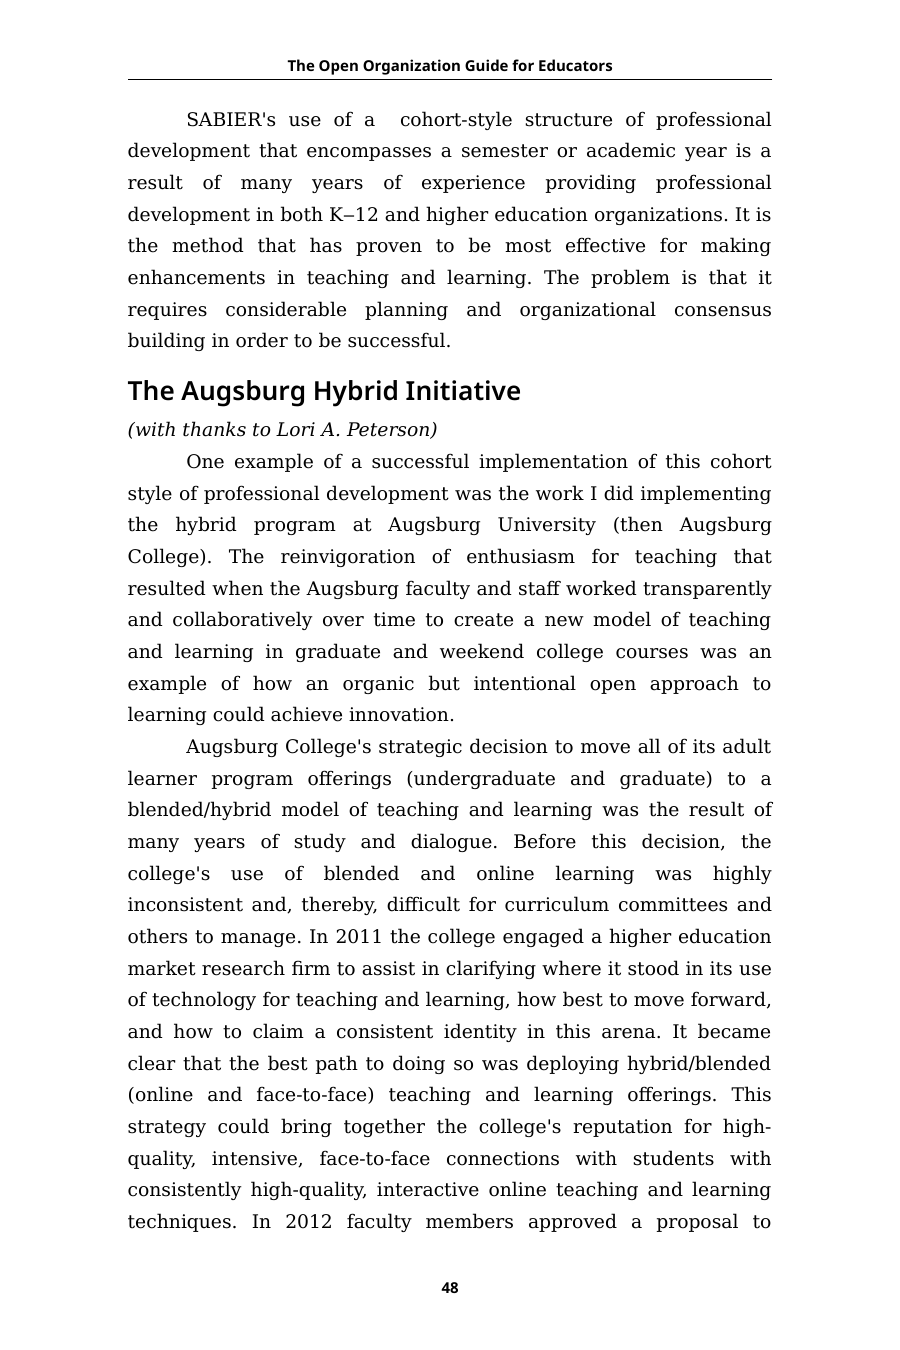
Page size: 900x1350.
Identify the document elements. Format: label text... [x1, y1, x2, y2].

text Augsburg College's strategic decision to move all of its adult learner program offerings (undergraduate and graduate) to a blended/hybrid model of teaching and learning was the result of many years of study and dialogue. Before this decision, the college's use of blended and online learning was highly inconsistent and, thereby, difficult for curriculum committees and others to manage. In 2011 the college engaged a higher education market research firm to assist in clarifying where it stood in its use of technology for teaching and learning, how best to move forward, and how to claim a consistent identity in this arena. It became clear that the best path to doing so was deploying hybrid/blended (online and face-to-face) teaching and learning offerings. This strategy could bring together the college's reputation for high-quality, intensive, face-to-face connections with students with consistently high-quality, interactive online teaching and learning techniques. In 2012 faculty members approved a proposal to [127, 736, 772, 1233]
subtitle The Augsburg Hybrid Initiative [127, 377, 772, 407]
text One example of a successful implementation of this cohort style of professional development was the work I did implementing the hybrid program at Augsburg University (then Augsburg College). The reinvigoration of enthusiasm for teaching that resulted when the Augsburg faculty and staff worked transparently and collaboratively over time to create a new model of teaching and learning in graduate and weekend college courses was an example of how an organic but intentional open approach to learning could achieve innovation. [127, 451, 772, 726]
text (with thanks to Lori A. Peterson) [127, 419, 772, 441]
text SABIER's use of a cohort-style structure of professional development that encompasses a semester or academic year is a result of many years of experience providing professional development in both K‒12 and higher education organizations. It is the method that has proven to be most effective for making enhancements in teaching and learning. The problem is that it requires considerable planning and organizational consensus building in order to be successful. [127, 109, 772, 352]
